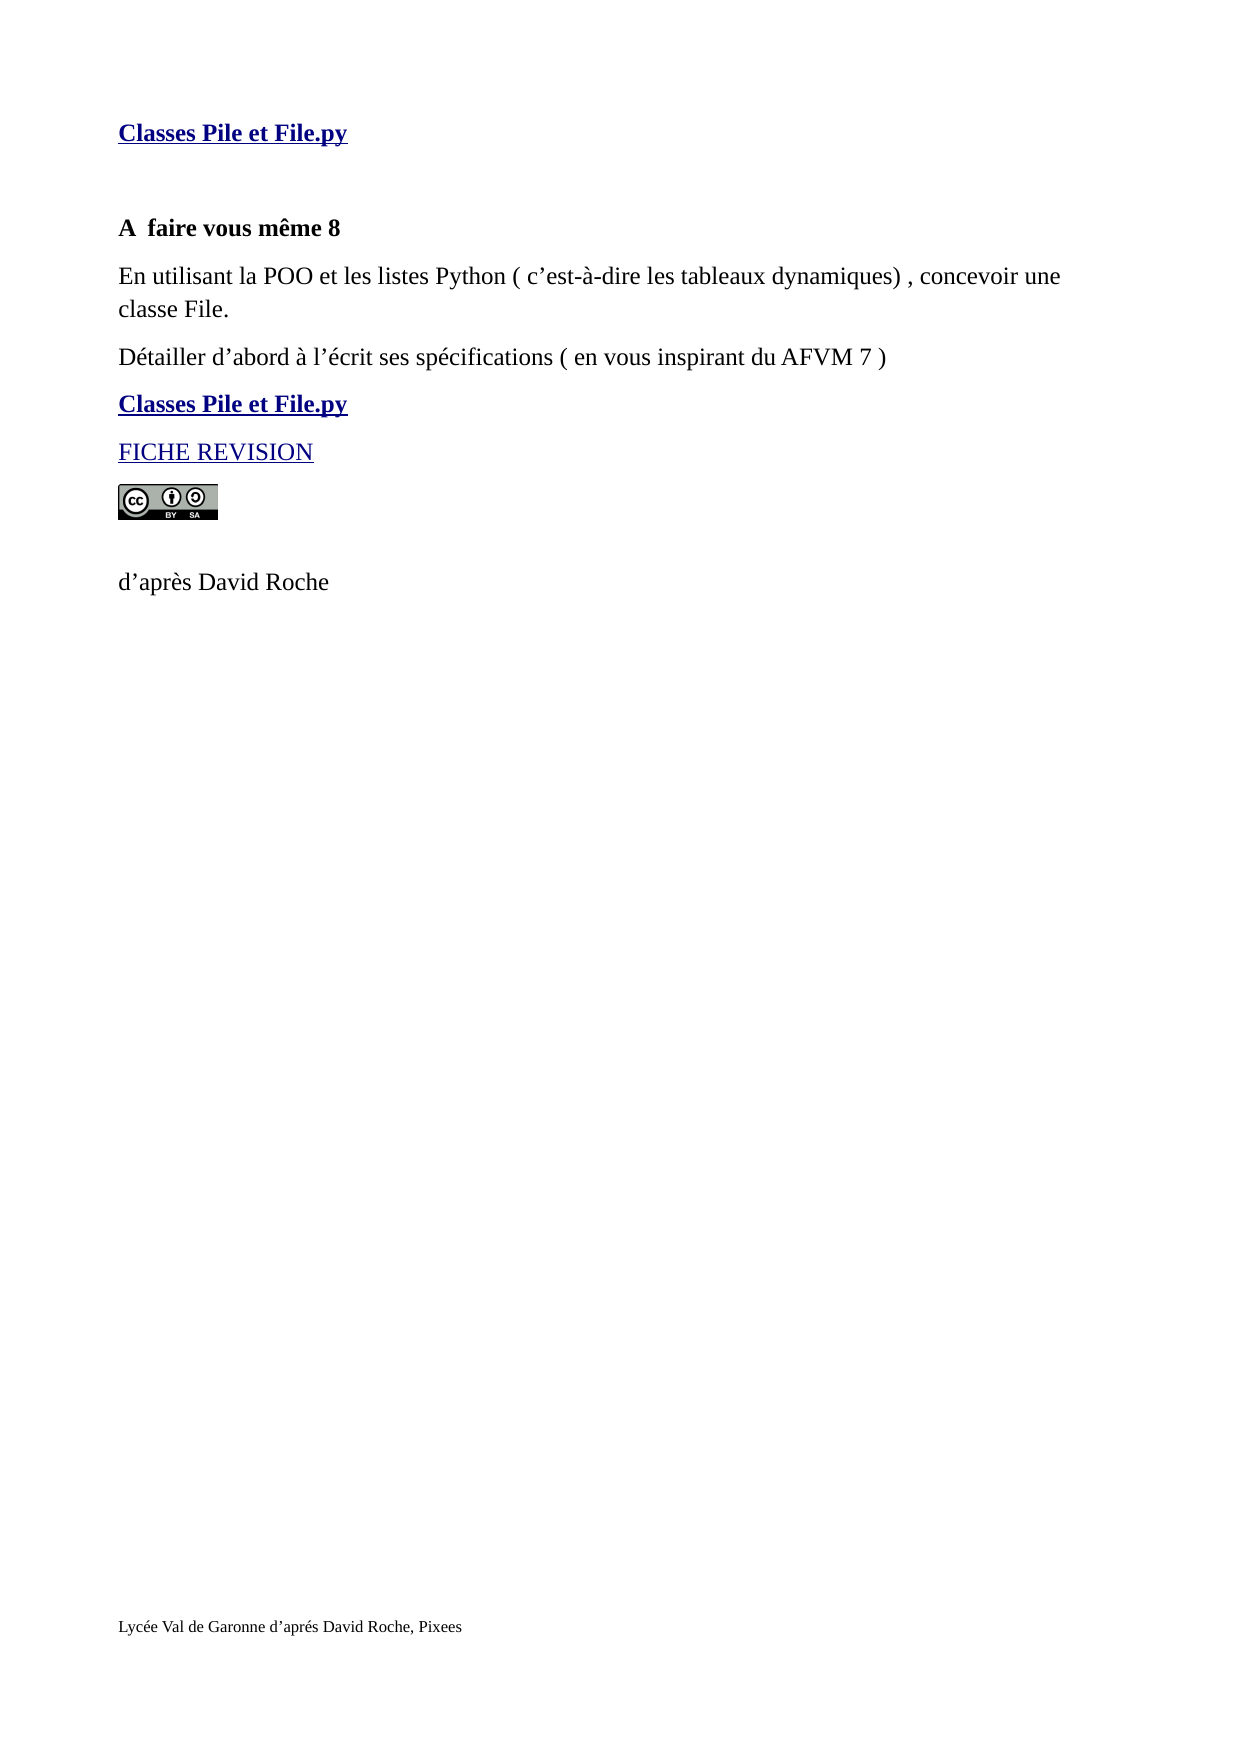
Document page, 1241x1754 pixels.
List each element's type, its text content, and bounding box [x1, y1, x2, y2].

text Détailler d’abord à l’écrit ses spécifications ( en vous inspirant du AFVM 7 ) [118, 342, 1122, 370]
text A faire vous même 8 [118, 213, 1122, 242]
text Classes Pile et File.py [118, 389, 1122, 418]
text FICHE REVISION [118, 437, 1122, 466]
picture [118, 484, 218, 520]
text En utilisant la POO et les listes Python ( c’est-à-dire les tableaux dynamiques) , concevoir une classe File. [118, 261, 1122, 323]
text Classes Pile et File.py [118, 118, 1122, 147]
text d’après David Roche [118, 567, 1122, 596]
